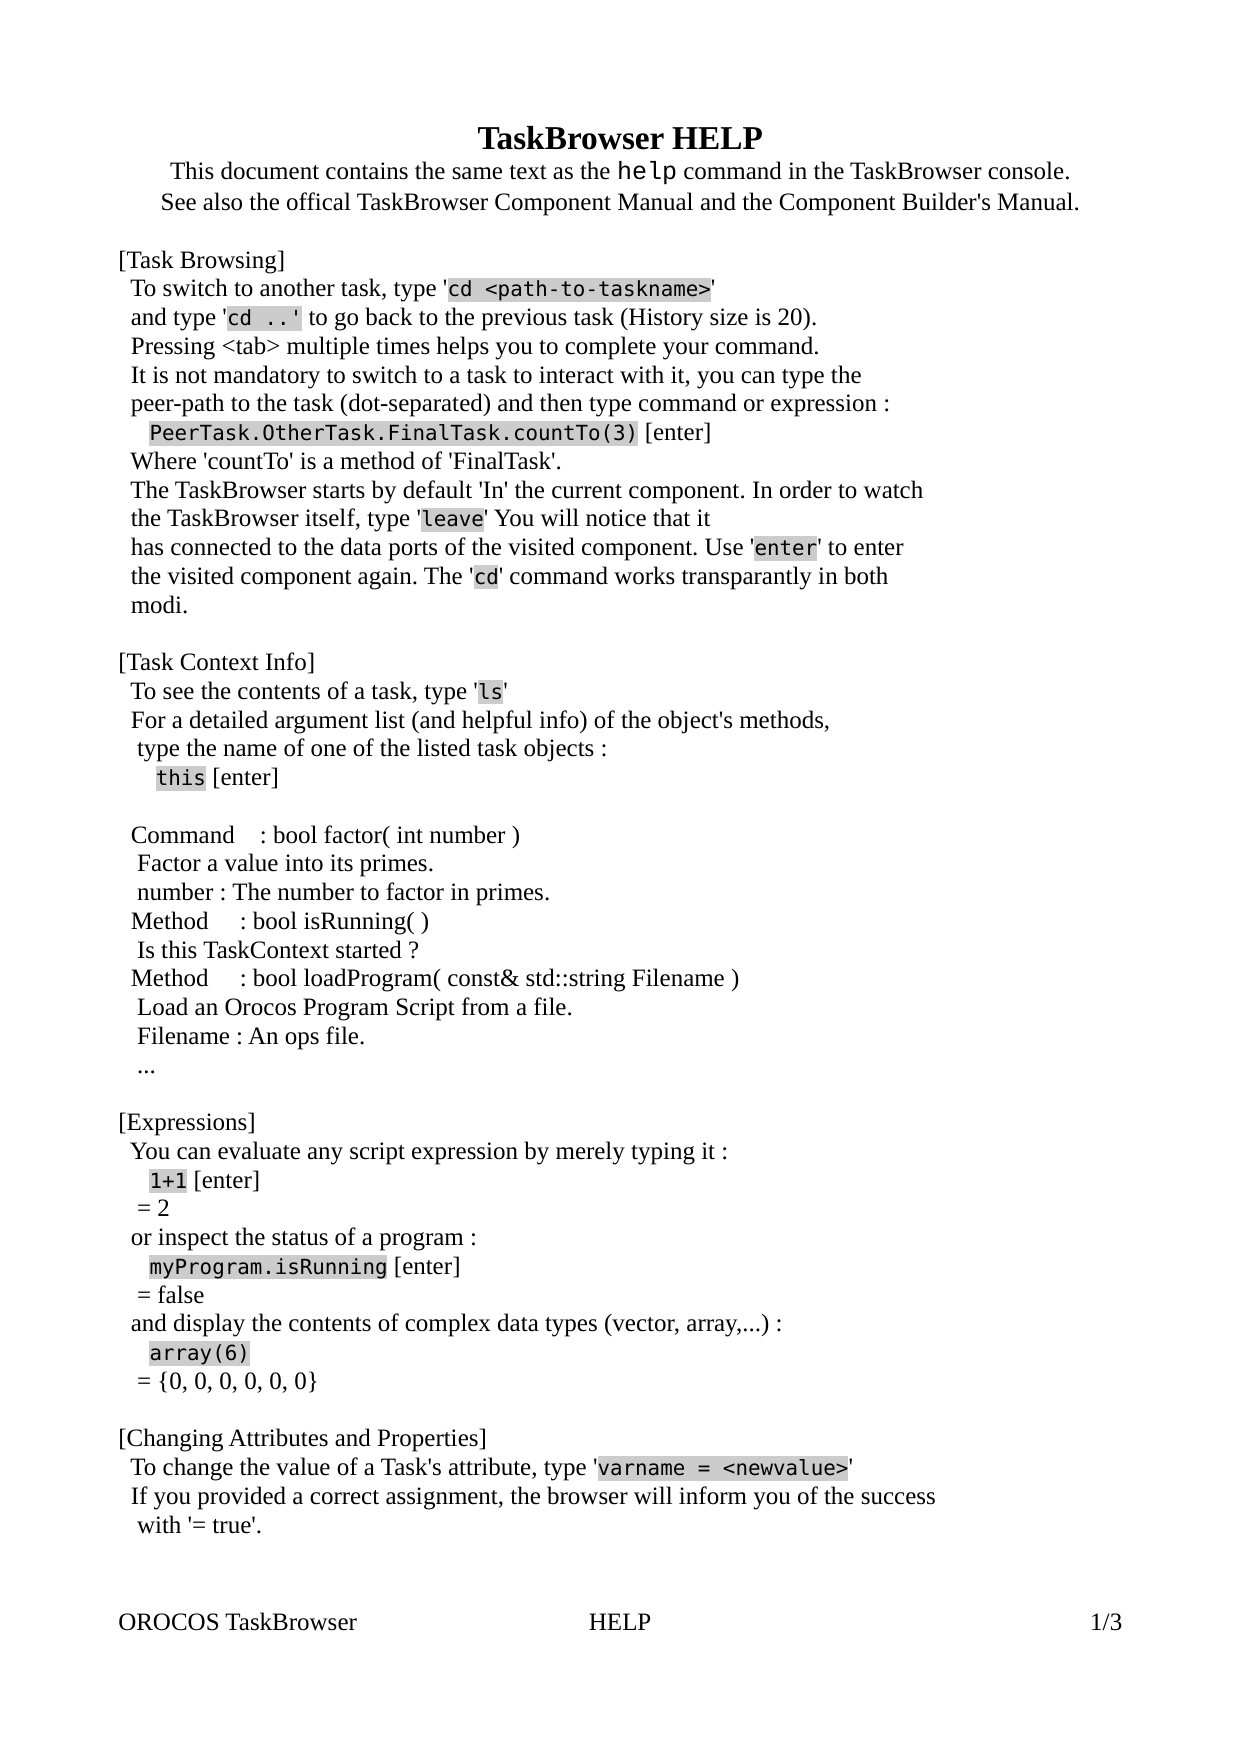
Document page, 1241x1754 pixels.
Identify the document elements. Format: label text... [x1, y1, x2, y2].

text Factor a value into its primes. [118, 848, 1122, 877]
text To change the value of a Task's attribute, type 'varname = <newvalue>' [118, 1452, 1122, 1481]
text Is this TaskContext started ? [118, 935, 1122, 963]
text If you provided a correct assignment, the browser will inform you of the success [118, 1481, 1122, 1510]
text See also the offical TaskBrowser Component Manual and the Component Builder's Manual. [118, 187, 1122, 216]
text peer-path to the task (dot-separated) and then type command or expression : [118, 388, 1122, 417]
text To switch to another task, type 'cd <path-to-taskname>' [118, 273, 1122, 302]
text number : The number to factor in primes. [118, 877, 1122, 906]
text Command : bool factor( int number ) [118, 820, 1122, 848]
text or inspect the status of a program : [118, 1222, 1122, 1251]
text = {0, 0, 0, 0, 0, 0} [118, 1366, 1122, 1395]
text PeerTask.OtherTask.FinalTask.countTo(3) [enter] [118, 417, 1122, 446]
text with '= true'. [118, 1510, 1122, 1538]
text [Task Browsing] [118, 245, 1122, 273]
text TaskBrowser HELP [118, 118, 1122, 156]
text ... [118, 1050, 1122, 1078]
text and type 'cd ..' to go back to the previous task (History size is 20). [118, 302, 1122, 331]
text 1+1 [enter] [118, 1165, 1122, 1193]
text This document contains the same text as the help command in the TaskBrowser console. [118, 156, 1122, 187]
text myProgram.isRunning [enter] [118, 1251, 1122, 1280]
text and display the contents of complex data types (vector, array,...) : [118, 1308, 1122, 1337]
text Pressing <tab> multiple times helps you to complete your command. [118, 331, 1122, 360]
text this [enter] [118, 762, 1122, 791]
text has connected to the data ports of the visited component. Use 'enter' to enter [118, 532, 1122, 561]
text the visited component again. The 'cd' command works transparantly in both [118, 561, 1122, 590]
text It is not mandatory to switch to a task to interact with it, you can type the [118, 360, 1122, 388]
text the TaskBrowser itself, type 'leave' You will notice that it [118, 503, 1122, 532]
text Method : bool loadProgram( const& std::string Filename ) [118, 963, 1122, 992]
text = 2 [118, 1193, 1122, 1222]
text [Expressions] [118, 1107, 1122, 1136]
text To see the contents of a task, type 'ls' [118, 676, 1122, 705]
text [Task Context Info] [118, 647, 1122, 676]
text [Changing Attributes and Properties] [118, 1423, 1122, 1452]
text Filename : An ops file. [118, 1021, 1122, 1050]
text Method : bool isRunning( ) [118, 906, 1122, 935]
text For a detailed argument list (and helpful info) of the object's methods, [118, 705, 1122, 733]
text modi. [118, 590, 1122, 618]
text The TaskBrowser starts by default 'In' the current component. In order to watch [118, 475, 1122, 503]
text type the name of one of the listed task objects : [118, 733, 1122, 762]
text You can evaluate any script expression by merely typing it : [118, 1136, 1122, 1165]
text array(6) [118, 1337, 1122, 1366]
text = false [118, 1280, 1122, 1308]
text Where 'countTo' is a method of 'FinalTask'. [118, 446, 1122, 475]
text Load an Orocos Program Script from a file. [118, 992, 1122, 1021]
